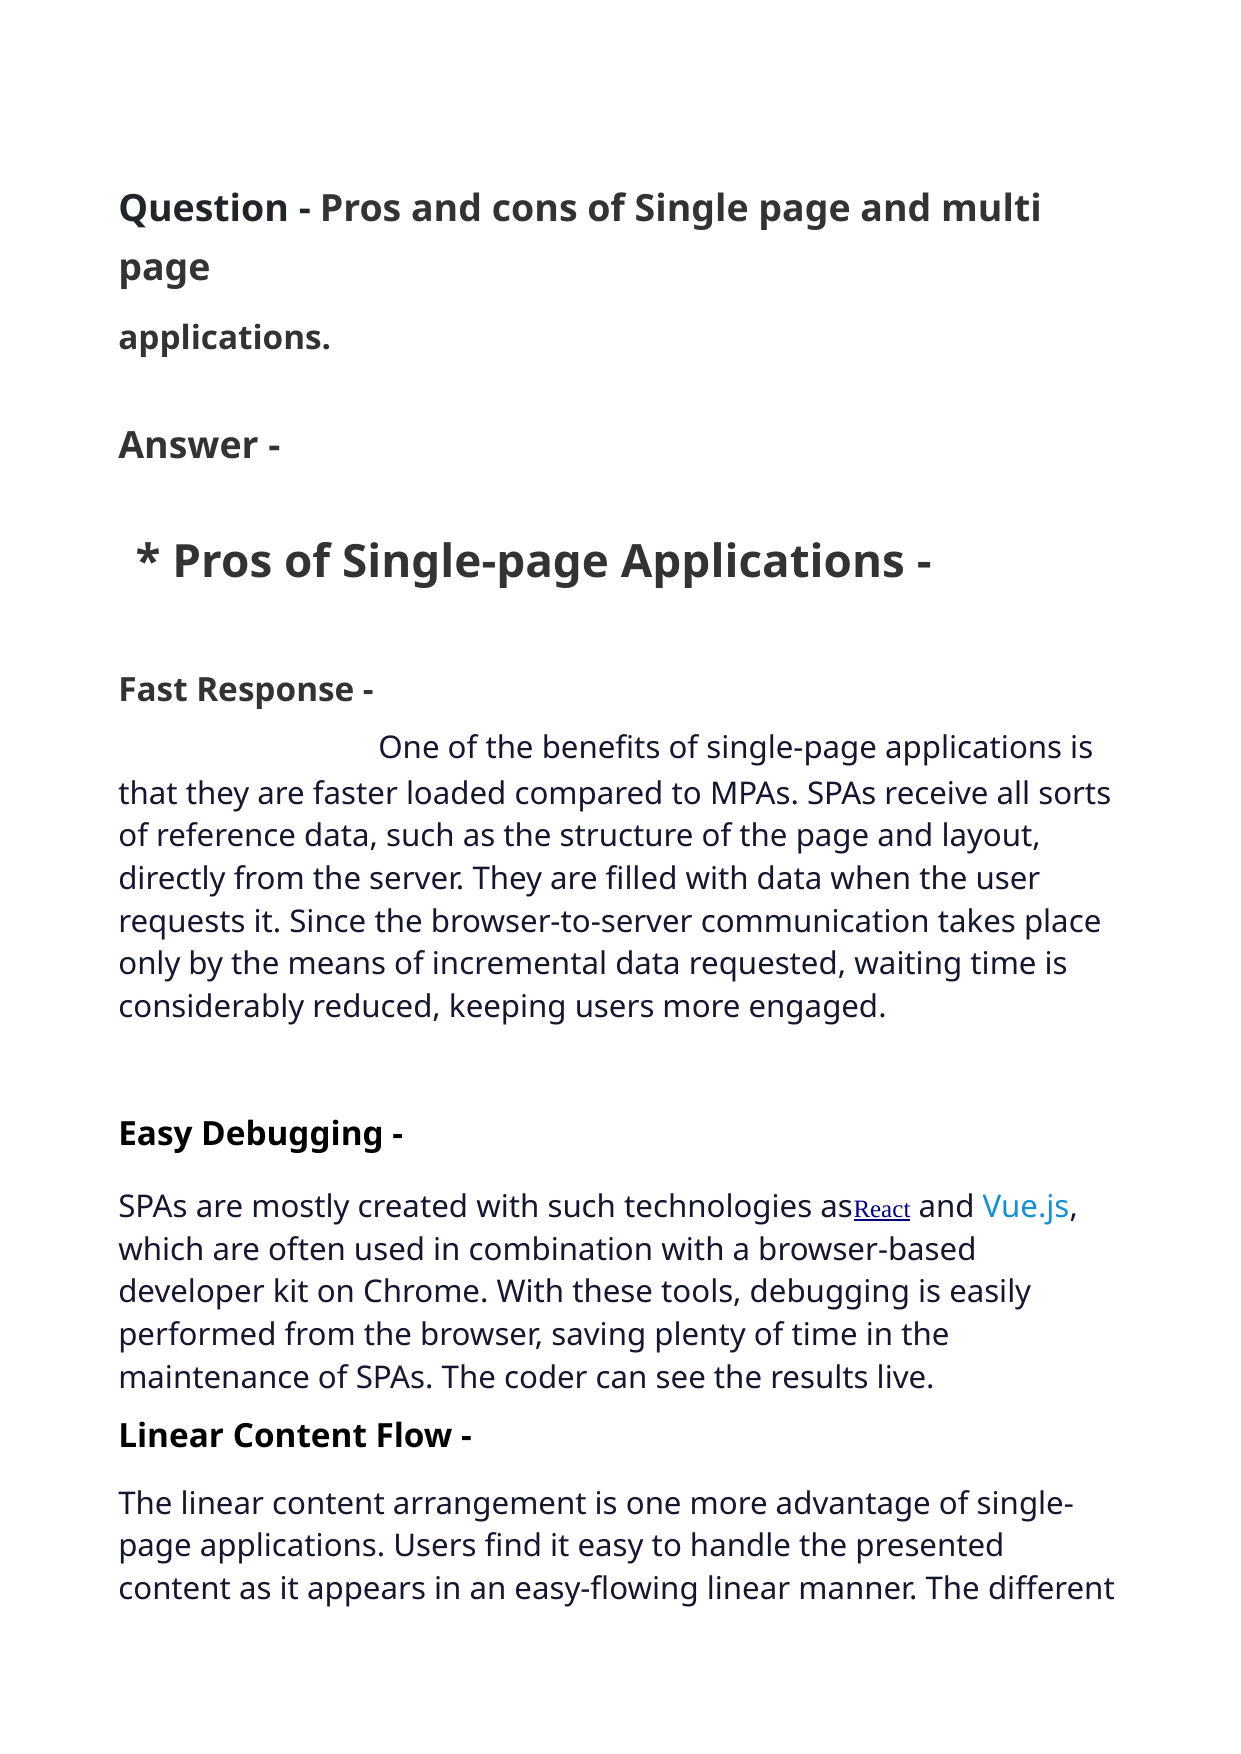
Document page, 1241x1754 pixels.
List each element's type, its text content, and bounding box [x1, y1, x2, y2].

subtitle Linear Content Flow - [118, 1412, 1122, 1457]
text The linear content arrangement is one more advantage of single-page applications. Users find it easy to handle the presented content as it appears in an easy-flowing linear manner. The different [118, 1481, 1122, 1609]
text Question - Pros and cons of Single page and multi page [118, 182, 1122, 291]
subtitle Easy Debugging - [118, 1098, 1122, 1158]
subtitle Fast Response - [118, 657, 1122, 714]
text One of the benefits of single-page applications is that they are faster loaded compared to MPAs. SPAs receive all sorts of reference data, such as the structure of the page and layout, directly from the server. They are filled with data when the user requests it. Since the browser-to-server communication takes place only by the means of incremental data requested, waiting time is considerably reduced, keeping users more engaged. [118, 714, 1122, 1026]
text SPAs are mostly created with such technologies asReact and Vue.js, which are often used in combination with a browser-based developer kit on Chrome. With these tools, debugging is easily performed from the browser, saving plenty of time in the maintenance of SPAs. The coder can see the results live. [118, 1184, 1122, 1397]
text Answer - [118, 418, 1122, 469]
text * Pros of Single-page Applications - [118, 529, 1122, 591]
text applications. [118, 313, 1122, 359]
